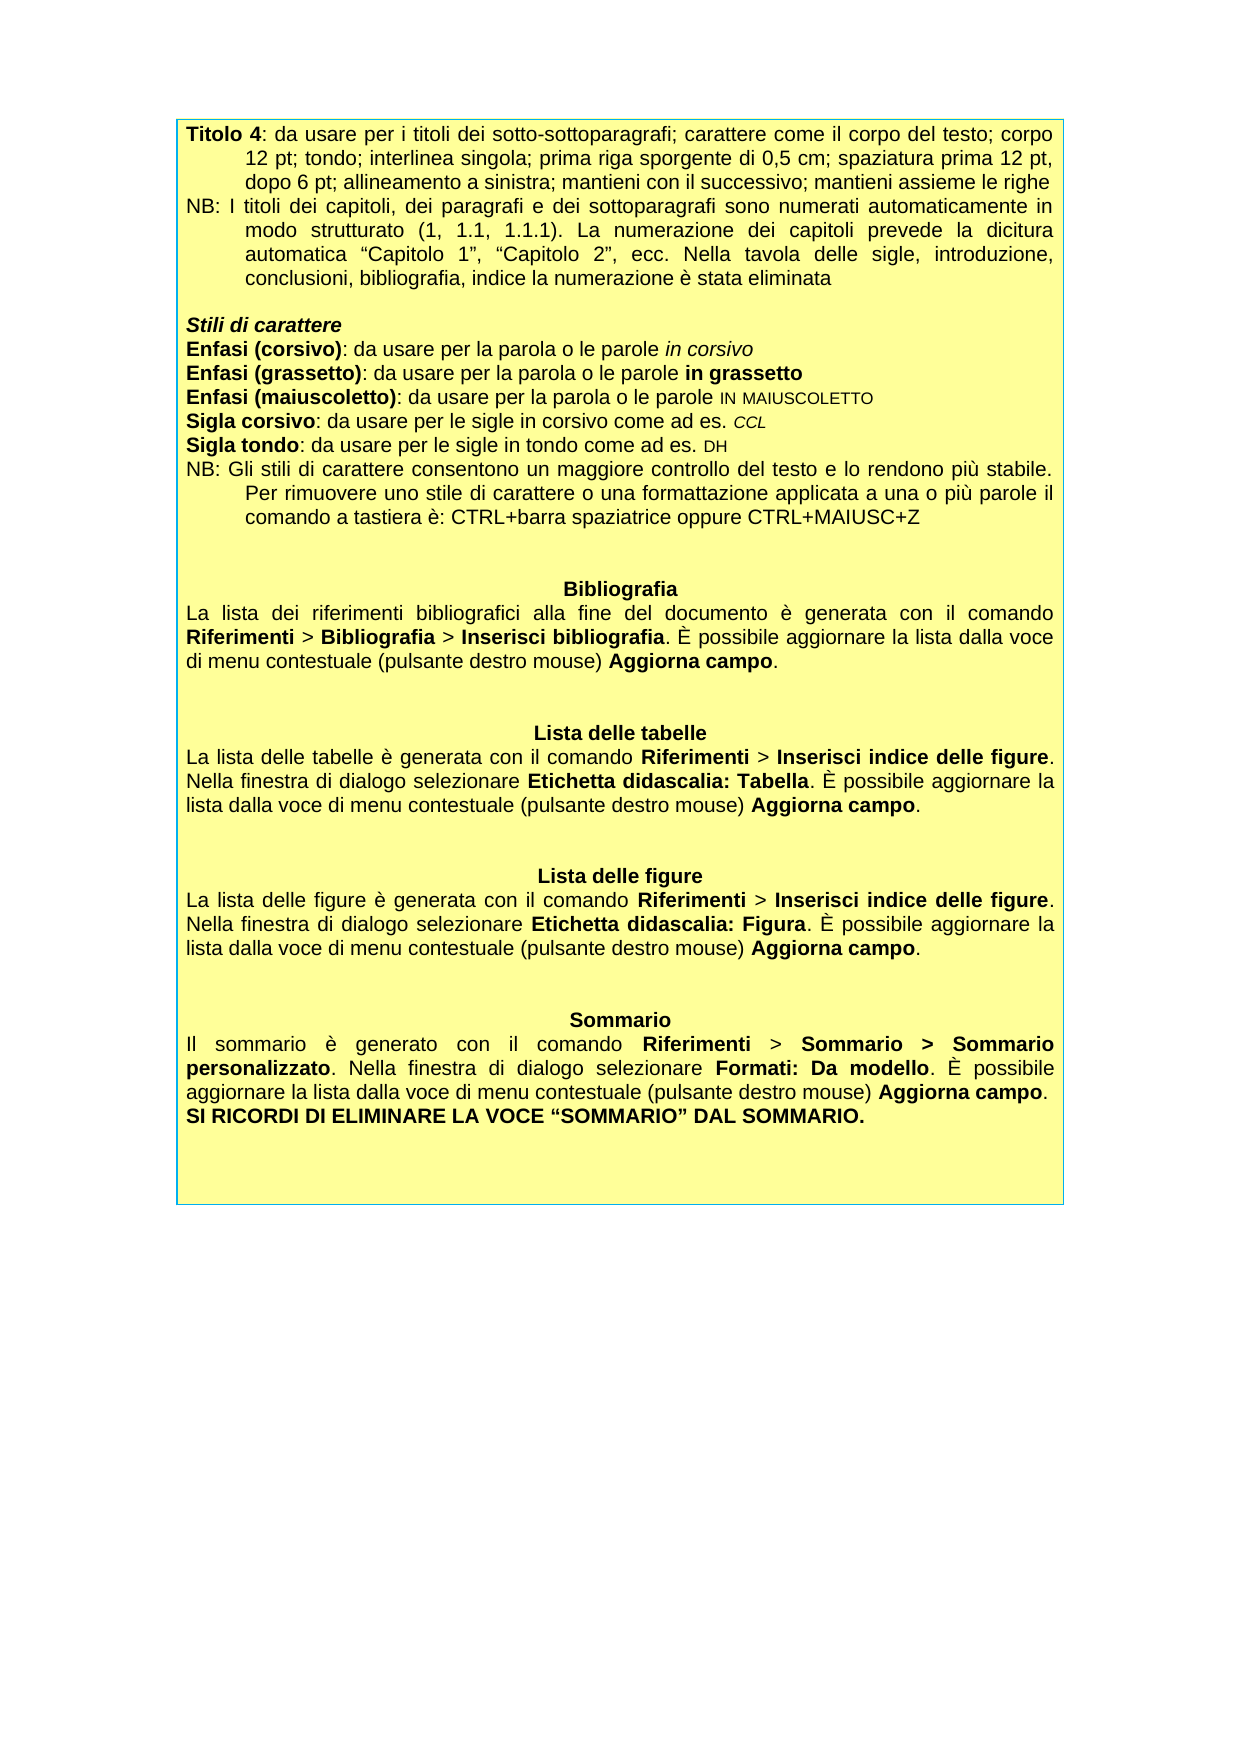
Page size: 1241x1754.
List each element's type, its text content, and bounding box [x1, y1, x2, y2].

text NB: I titoli dei capitoli, dei paragrafi e dei sottoparagrafi sono numerati automaticamente in modo strutturato (1, 1.1, 1.1.1). La numerazione dei capitoli prevede la dicitura automatica “Capitolo 1”, “Capitolo 2”, ecc. Nella tavola delle sigle, introduzione, conclusioni, bibliografia, indice la numerazione è stata eliminata [178, 190, 1063, 286]
text Sigla tondo: da usare per le sigle in tondo come ad es. dh [178, 430, 1063, 454]
text Il sommario è generato con il comando Riferimenti > Sommario > Sommario personalizzato. Nella finestra di dialogo selezionare Formati: Da modello. È possibile aggiornare la lista dalla voce di menu contestuale (pulsante destro mouse) Aggiorna campo. [178, 1029, 1063, 1101]
text Lista delle tabelle [178, 717, 1063, 741]
text La lista delle tabelle è generata con il comando Riferimenti > Inserisci indice delle figure. Nella finestra di dialogo selezionare Etichetta didascalia: Tabella. È possibile aggiornare la lista dalla voce di menu contestuale (pulsante destro mouse) Aggiorna campo. [178, 741, 1063, 813]
text Titolo 4: da usare per i titoli dei sotto-sottoparagrafi; carattere come il corpo del testo; corpo 12 pt; tondo; interlinea singola; prima riga sporgente di 0,5 cm; spaziatura prima 12 pt, dopo 6 pt; allineamento a sinistra; mantieni con il successivo; mantieni assieme le righe [178, 120, 1063, 190]
text Enfasi (grassetto): da usare per la parola o le parole in grassetto [178, 358, 1063, 382]
text Sigla corsivo: da usare per le sigle in corsivo come ad es. ccl [178, 406, 1063, 430]
text Stili di carattere [178, 310, 1063, 334]
text Bibliografia [178, 574, 1063, 598]
text La lista delle figure è generata con il comando Riferimenti > Inserisci indice delle figure. Nella finestra di dialogo selezionare Etichetta didascalia: Figura. È possibile aggiornare la lista dalla voce di menu contestuale (pulsante destro mouse) Aggiorna campo. [178, 885, 1063, 957]
text La lista dei riferimenti bibliografici alla fine del documento è generata con il comando Riferimenti > Bibliografia > Inserisci bibliografia. È possibile aggiornare la lista dalla voce di menu contestuale (pulsante destro mouse) Aggiorna campo. [178, 598, 1063, 669]
text NB: Gli stili di carattere consentono un maggiore controllo del testo e lo rendono più stabile. Per rimuovere uno stile di carattere o una formattazione applicata a una o più parole il comando a tastiera è: CTRL+barra spaziatrice oppure CTRL+MAIUSC+Z [178, 454, 1063, 526]
text Lista delle figure [178, 861, 1063, 885]
text SI RICORDI DI ELIMINARE LA VOCE “SOMMARIO” DAL SOMMARIO. [178, 1101, 1063, 1125]
text Sommario [178, 1005, 1063, 1029]
text Enfasi (maiuscoletto): da usare per la parola o le parole in maiuscoletto [178, 382, 1063, 406]
text Enfasi (corsivo): da usare per la parola o le parole in corsivo [178, 334, 1063, 358]
